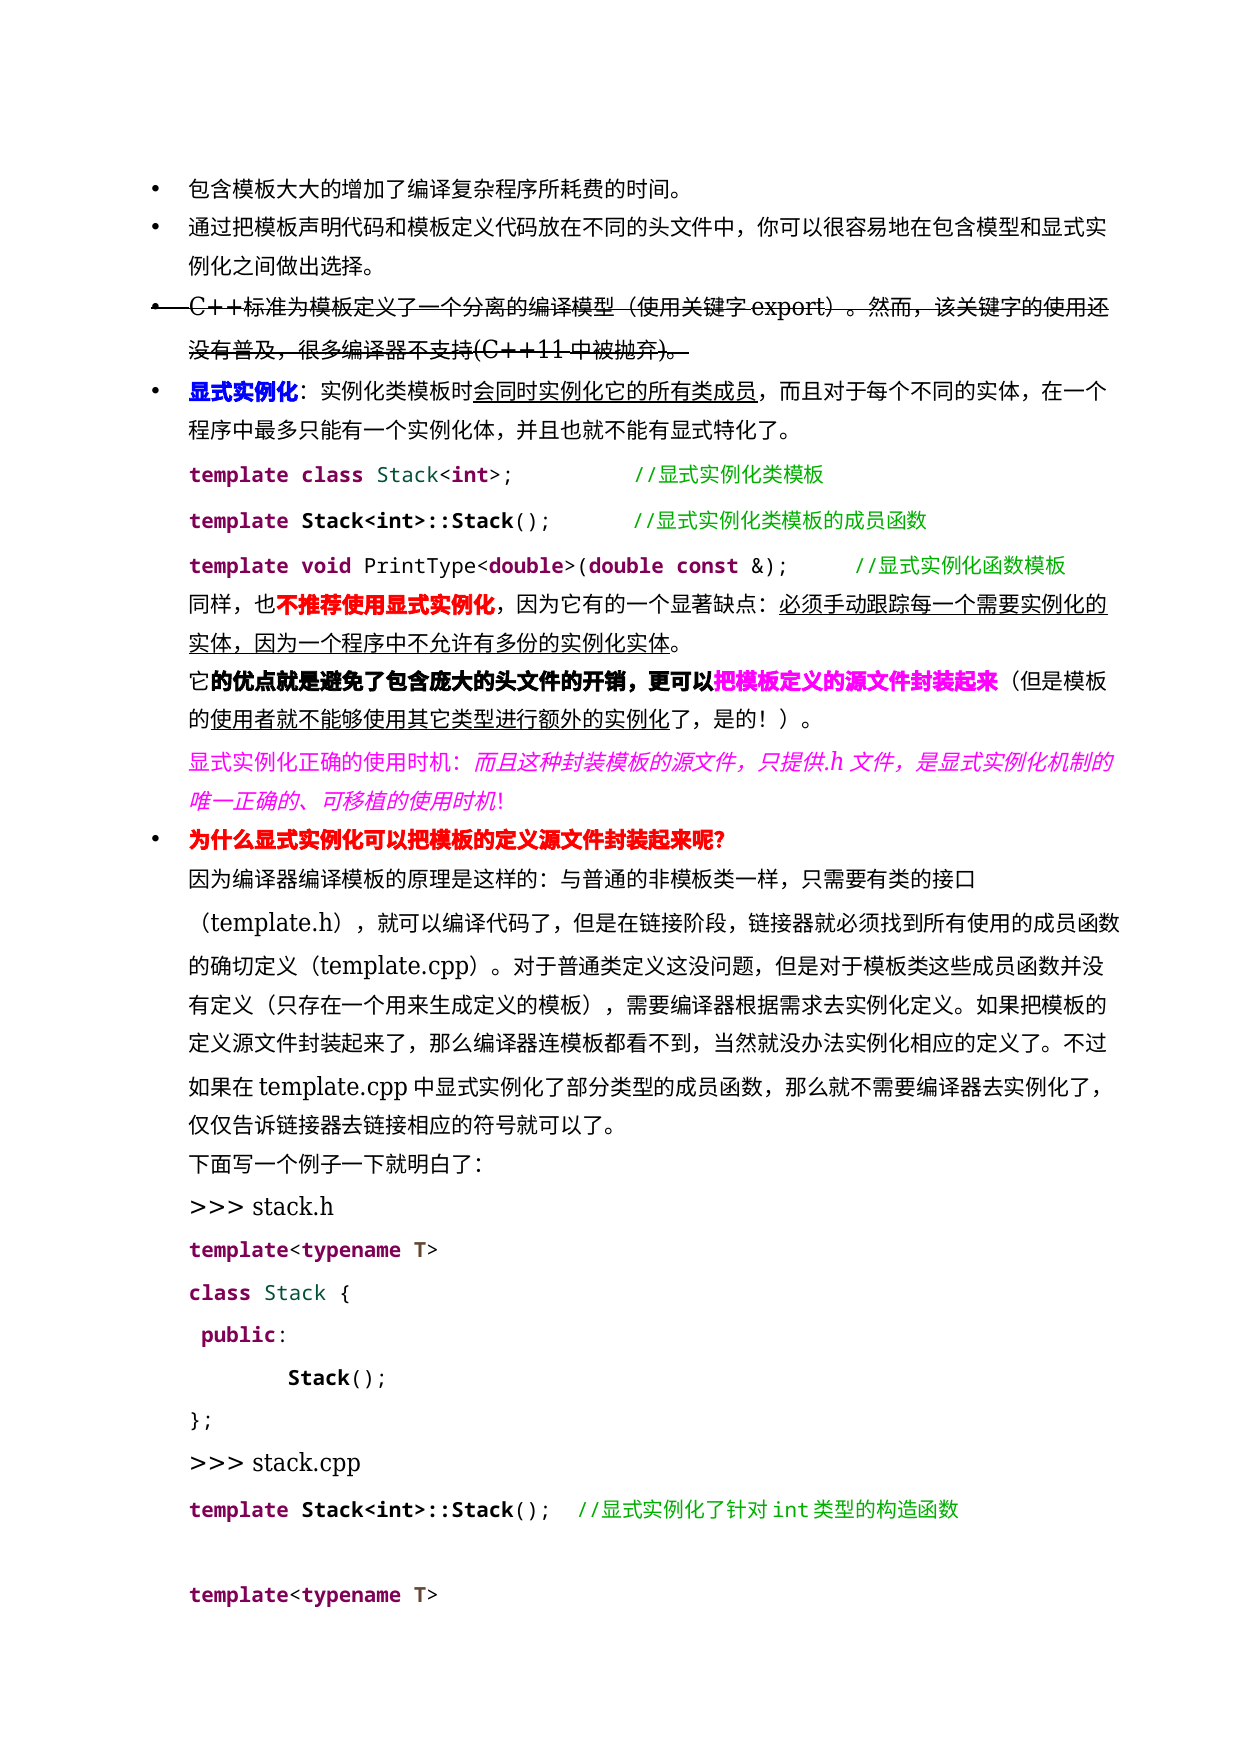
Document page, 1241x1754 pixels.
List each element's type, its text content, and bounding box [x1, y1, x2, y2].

list 通过把模板声明代码和模板定义代码放在不同的头文件中，你可以很容易地在包含模型和显式实例化之间做出选择。 [151, 215, 1122, 279]
list C++标准为模板定义了一个分离的编译模型（使用关键字export）。然而，该关键字的使用还没有普及，很多编译器不支持(C++11中被抛弃)。 [151, 292, 1122, 365]
list 包含模板大大的增加了编译复杂程序所耗费的时间。 [151, 177, 1122, 202]
list 为什么显式实例化可以把模板的定义源文件封装起来呢？ 因为编译器编译模板的原理是这样的：与普通的非模板类一样，只需要有类的接口（template.h），就可以编译代码了，但是在链接阶段，链接器就必须找到所有使用的成员函数的确切定义（template.cpp）。对于普通类定义这没问题，但是对于模板类这些成员函数并没有定义（只存在一个用来生成定义的模板），需要编译器根据需求去实例化定义。如果把模板的定义源文件封装起来了，那么编译器连模板都看不到，当然就没办法实例化相应的定义了。不过如果在template.cpp中显式实例化了部分类型的成员函数，那么就不需要编译器去实例化了，仅仅告诉链接器去链接相应的符号就可以了。 下面写一个例子一下就明白了： >>> stack.h template<typename T> class Stack { public: Stack(); }; >>> stack.cpp template Stack<int>::Stack(); //显式实例化了针对int类型的构造函数 template<typename T> [151, 827, 1122, 1608]
list 显式实例化：实例化类模板时会同时实例化它的所有类成员，而且对于每个不同的实体，在一个程序中最多只能有一个实例化体，并且也就不能有显式特化了。 template class Stack<int>; //显式实例化类模板 template Stack<int>::Stack(); //显式实例化类模板的成员函数 template void PrintType<double>(double const &); //显式实例化函数模板 同样，也不推荐使用显式实例化，因为它有的一个显著缺点：必须手动跟踪每一个需要实例化的实体，因为一个程序中不允许有多份的实例化实体。 它的优点就是避免了包含庞大的头文件的开销，更可以把模板定义的源文件封装起来（但是模板的使用者就不能够使用其它类型进行额外的实例化了，是的！）。 显式实例化正确的使用时机：而且这种封装模板的源文件，只提供.h文件，是显式实例化机制的唯一正确的、可移植的使用时机！ [151, 379, 1122, 814]
